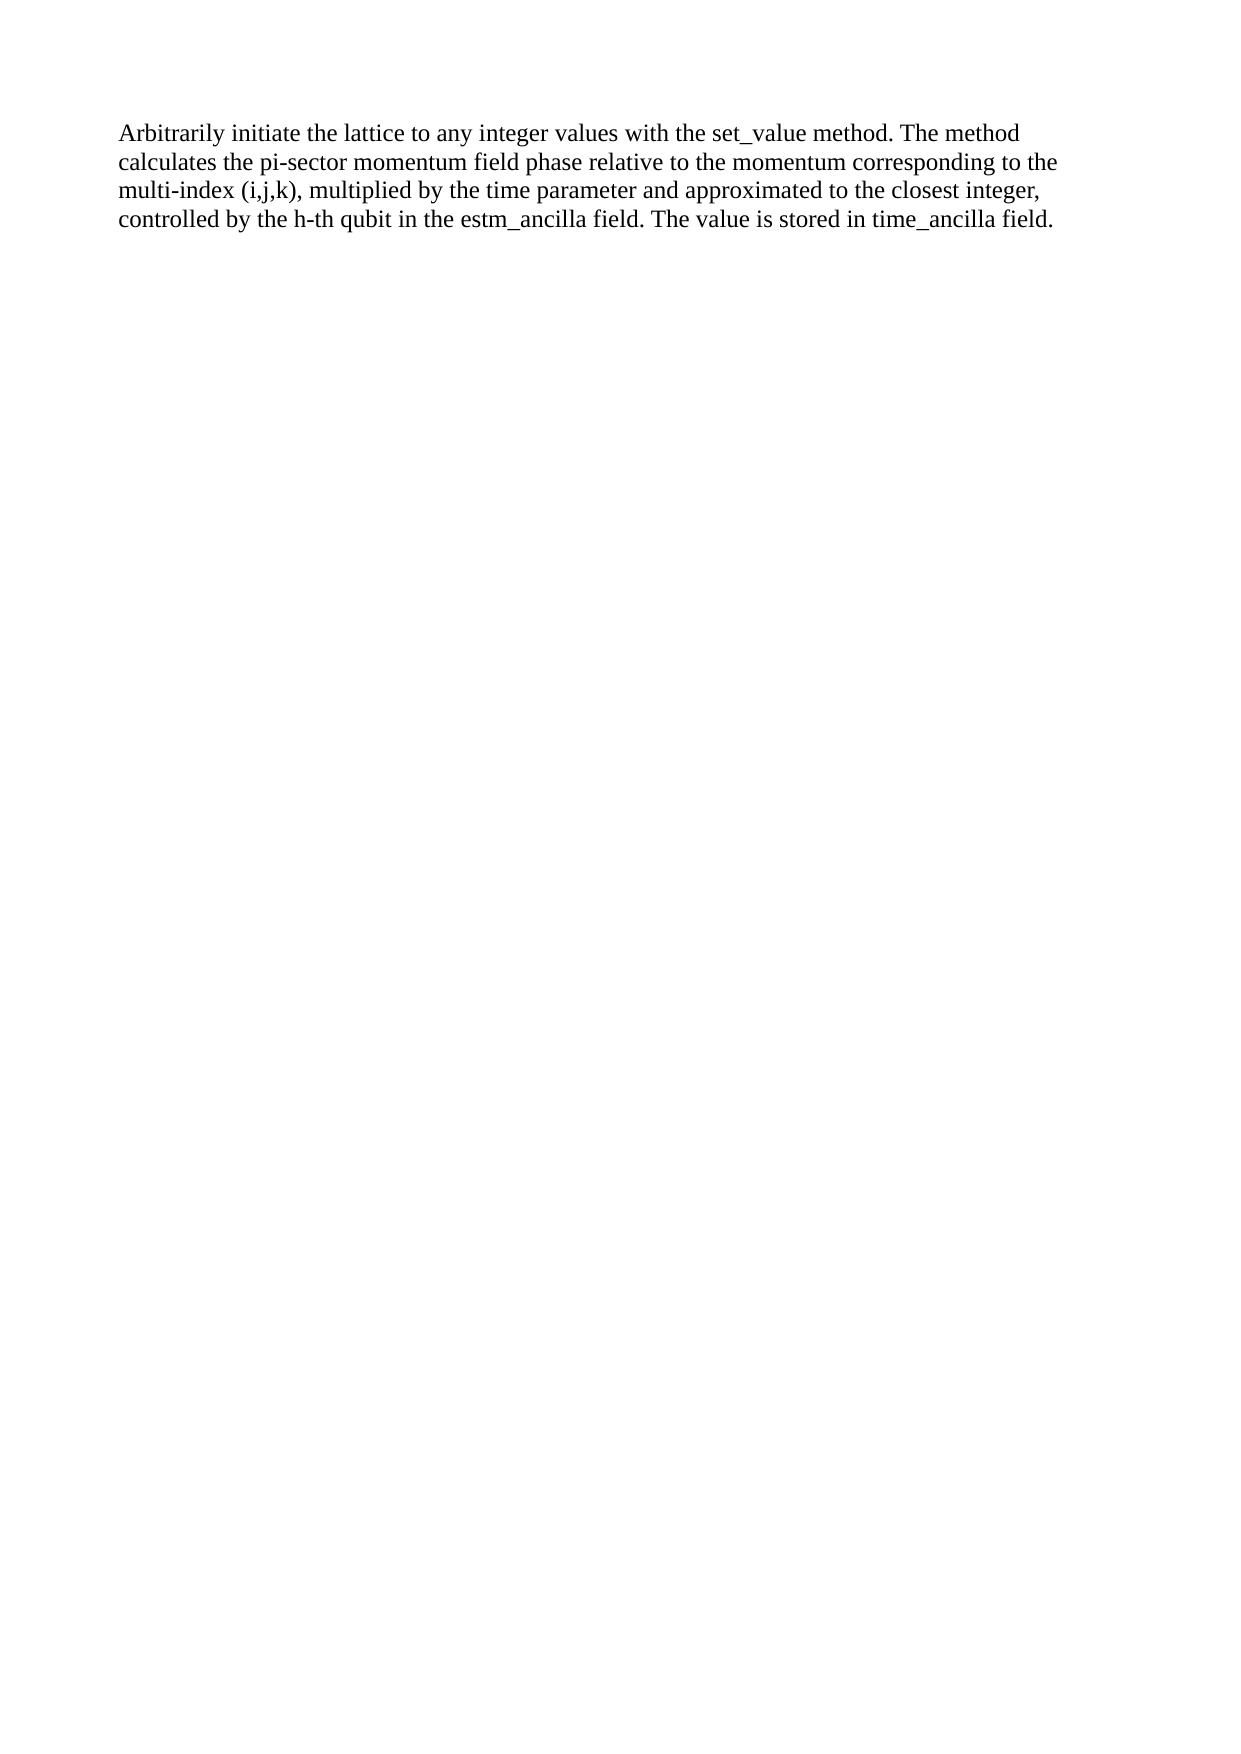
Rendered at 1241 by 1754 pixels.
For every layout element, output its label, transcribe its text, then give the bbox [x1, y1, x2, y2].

text Arbitrarily initiate the lattice to any integer values with the set_value method. The method calculates the pi-sector momentum field phase relative to the momentum corresponding to the multi-index (i,j,k), multiplied by the time parameter and approximated to the closest integer, controlled by the h-th qubit in the estm_ancilla field. The value is stored in time_ancilla field. [118, 118, 1122, 233]
